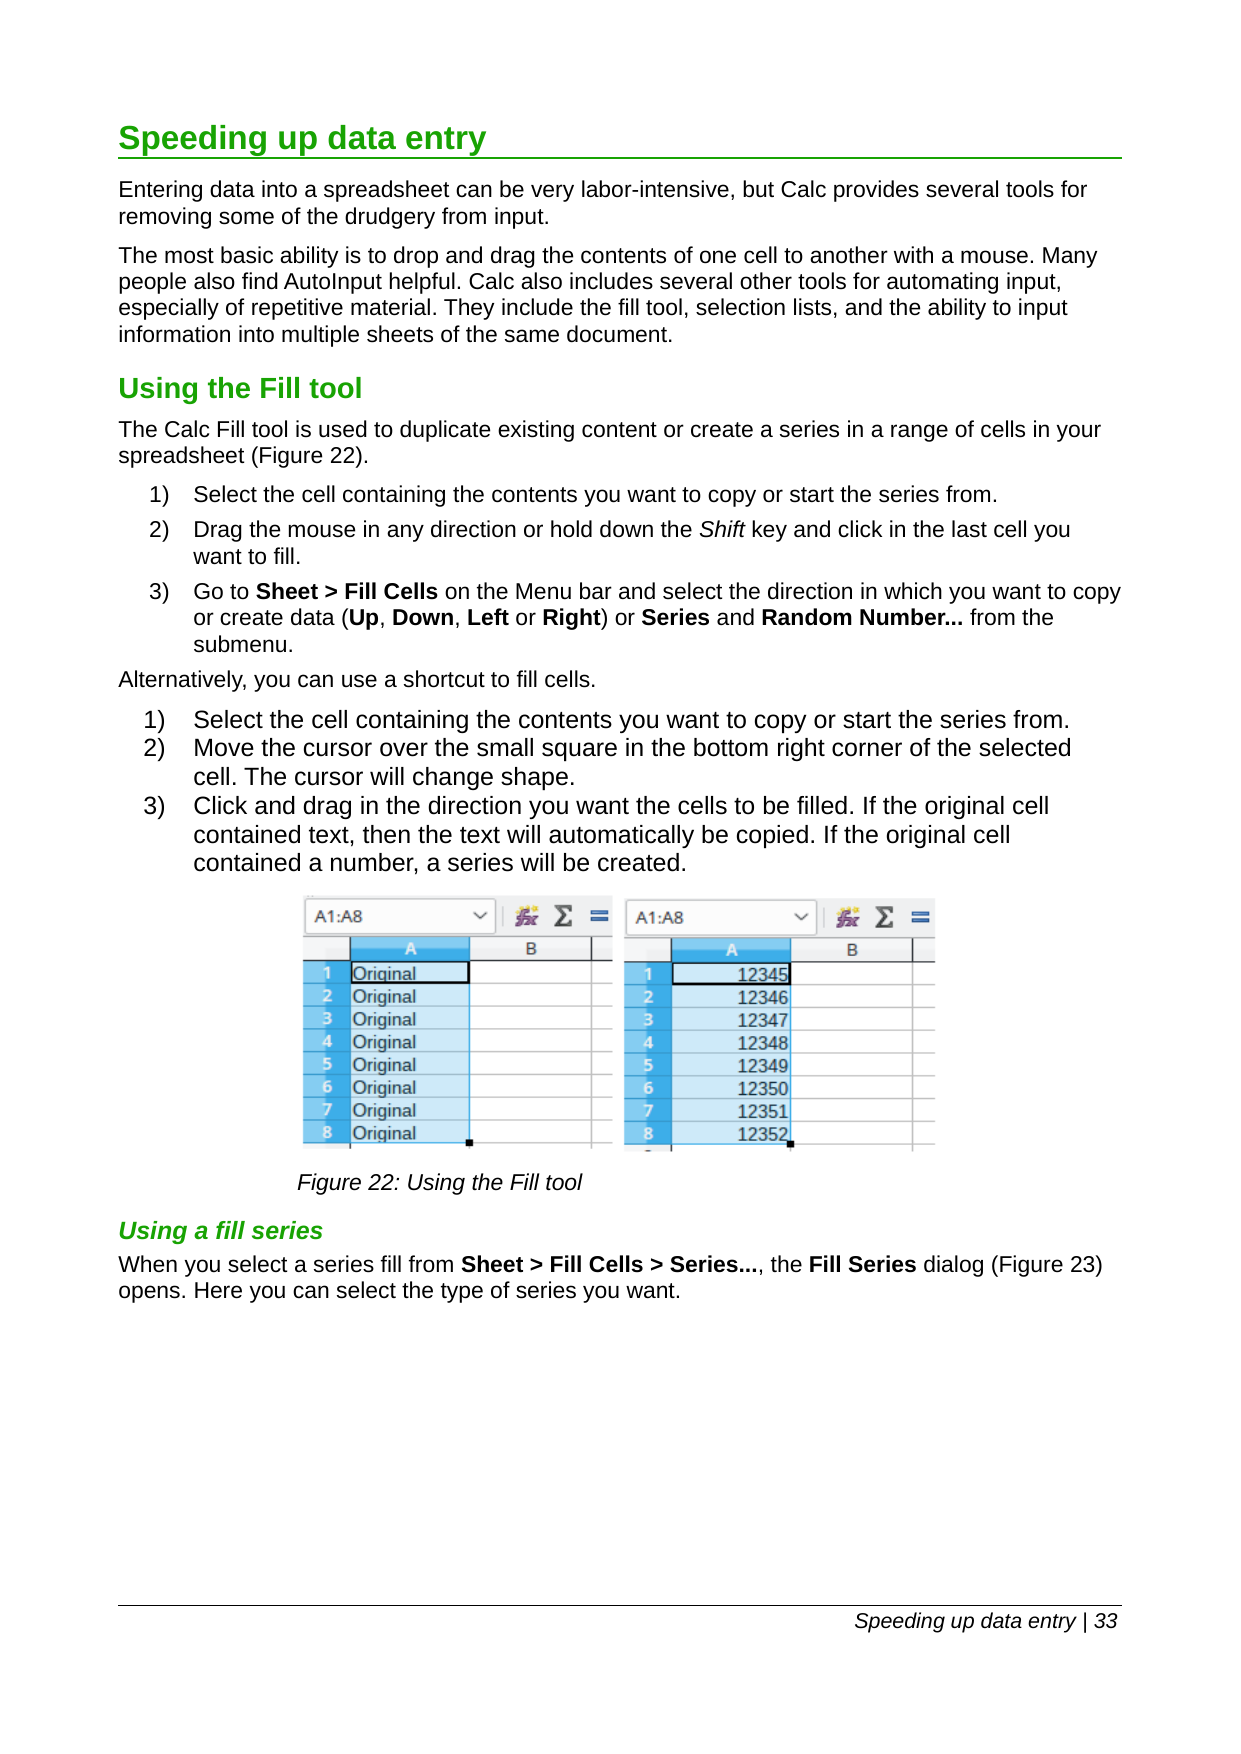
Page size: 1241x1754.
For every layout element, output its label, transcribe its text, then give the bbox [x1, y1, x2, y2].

picture [296, 889, 944, 1157]
list Select the cell containing the contents you want to copy or start the series from. [169, 481, 1122, 507]
text The Calc Fill tool is used to duplicate existing content or create a series in a range of cells in your spreadsheet (Figure 22). [118, 416, 1122, 469]
subtitle Speeding up data entry [118, 118, 1122, 157]
list Alternatively, you can use a shortcut to fill cells. [118, 666, 1122, 692]
text The most basic ability is to drop and drag the contents of one cell to another with a mouse. Many people also find AutoInput helpful. Calc also includes several other tools for automating input, especially of repetitive material. They include the fill tool, selection lists, and the ability to input information into multiple sheets of the same document. [118, 242, 1122, 347]
text Figure 22: Using the Fill tool [297, 1169, 943, 1195]
list Move the cursor over the small square in the bottom right corner of the selected cell. The cursor will change shape. [165, 733, 1122, 791]
subtitle Using the Fill tool [118, 371, 1122, 404]
list Click and drag in the direction you want the cells to be filled. If the original cell contained text, then the text will automatically be copied. If the original cell contained a number, a series will be created. [165, 791, 1122, 877]
text When you select a series fill from Sheet > Fill Cells > Series..., the Fill Series dialog (Figure 23) opens. Here you can select the type of series you want. [118, 1251, 1122, 1303]
list Go to Sheet > Fill Cells on the Menu bar and select the direction in which you want to copy or create data (Up, Down, Left or Right) or Series and Random Number... from the submenu. [169, 578, 1122, 657]
text Entering data into a spreadsheet can be very labor-intensive, but Calc provides several tools for removing some of the drudgery from input. [118, 176, 1122, 229]
subtitle Using a fill series [118, 1216, 1122, 1244]
list Select the cell containing the contents you want to copy or start the series from. [165, 705, 1122, 733]
list Drag the mouse in any direction or hold down the Shift key and click in the last cell you want to fill. [169, 516, 1122, 569]
